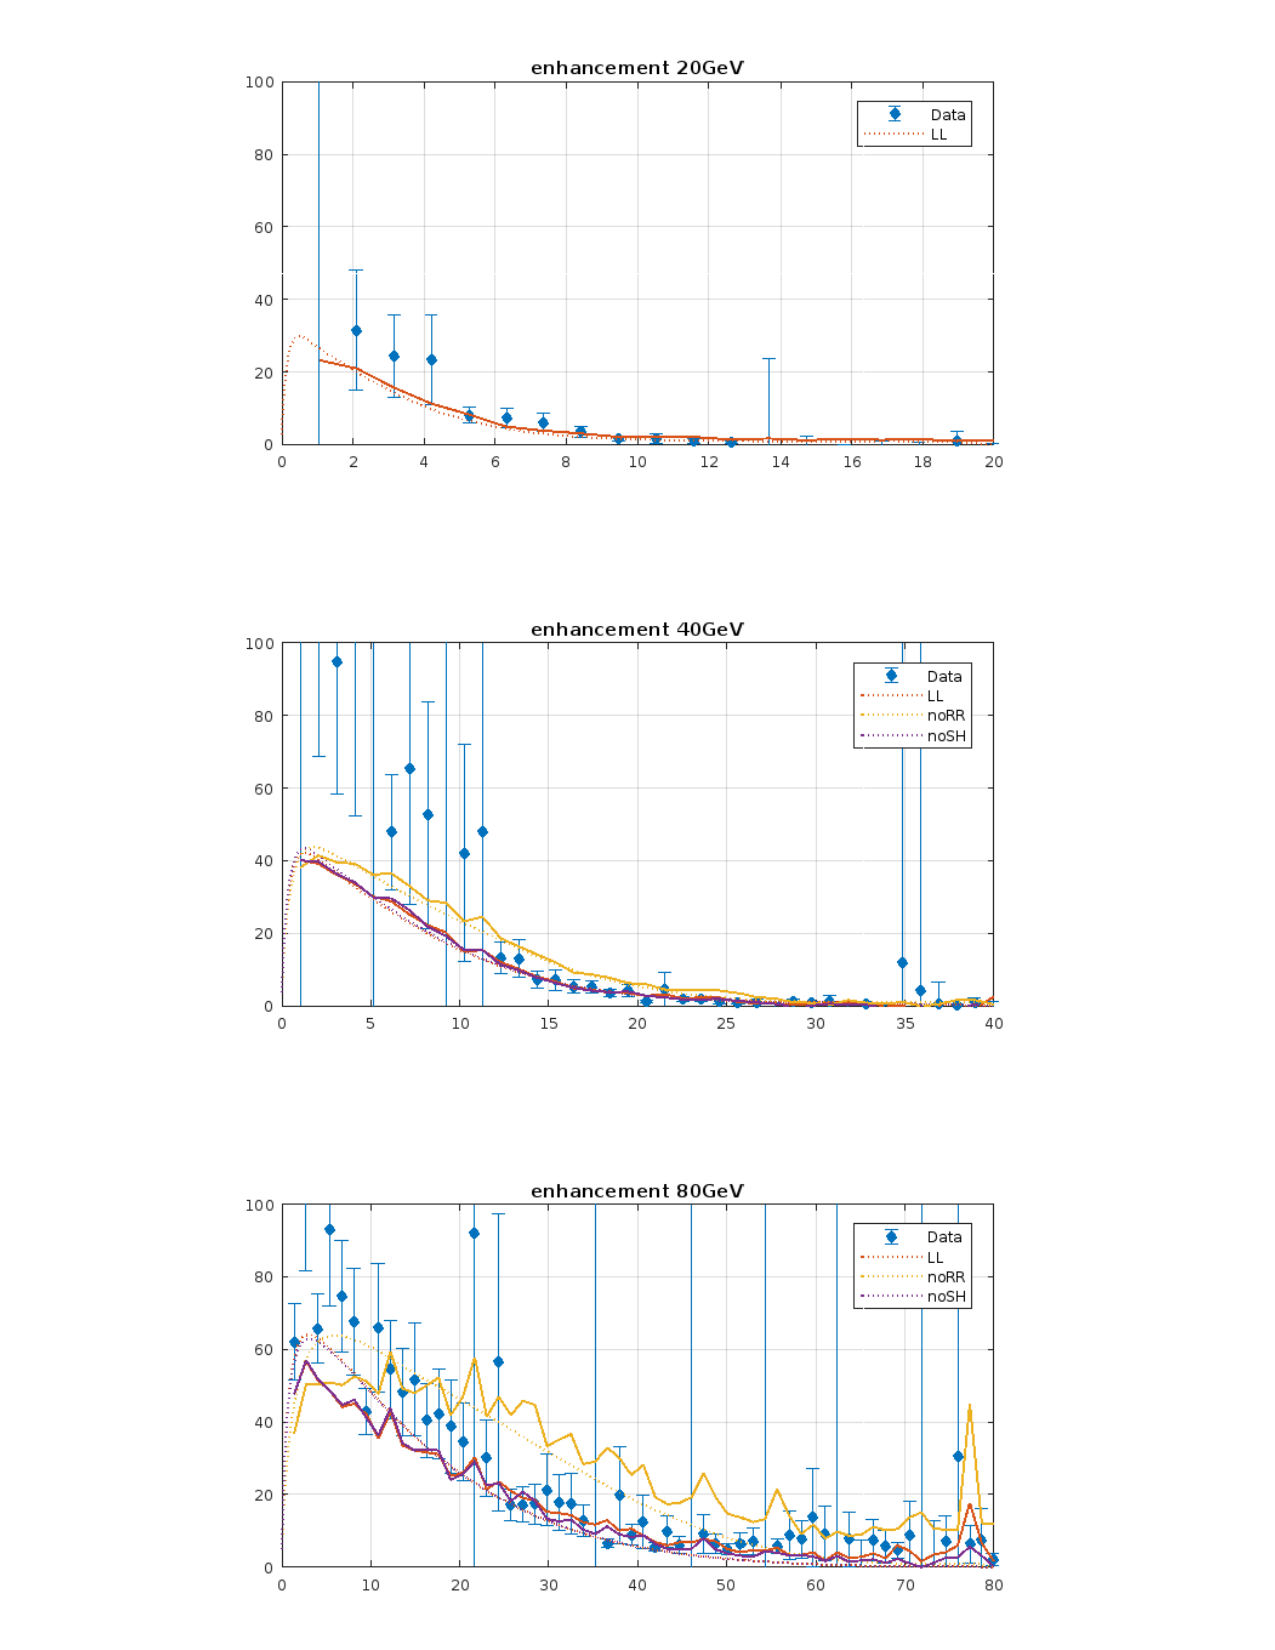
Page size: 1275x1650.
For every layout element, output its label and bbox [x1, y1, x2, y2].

picture [225, 0, 1050, 1650]
